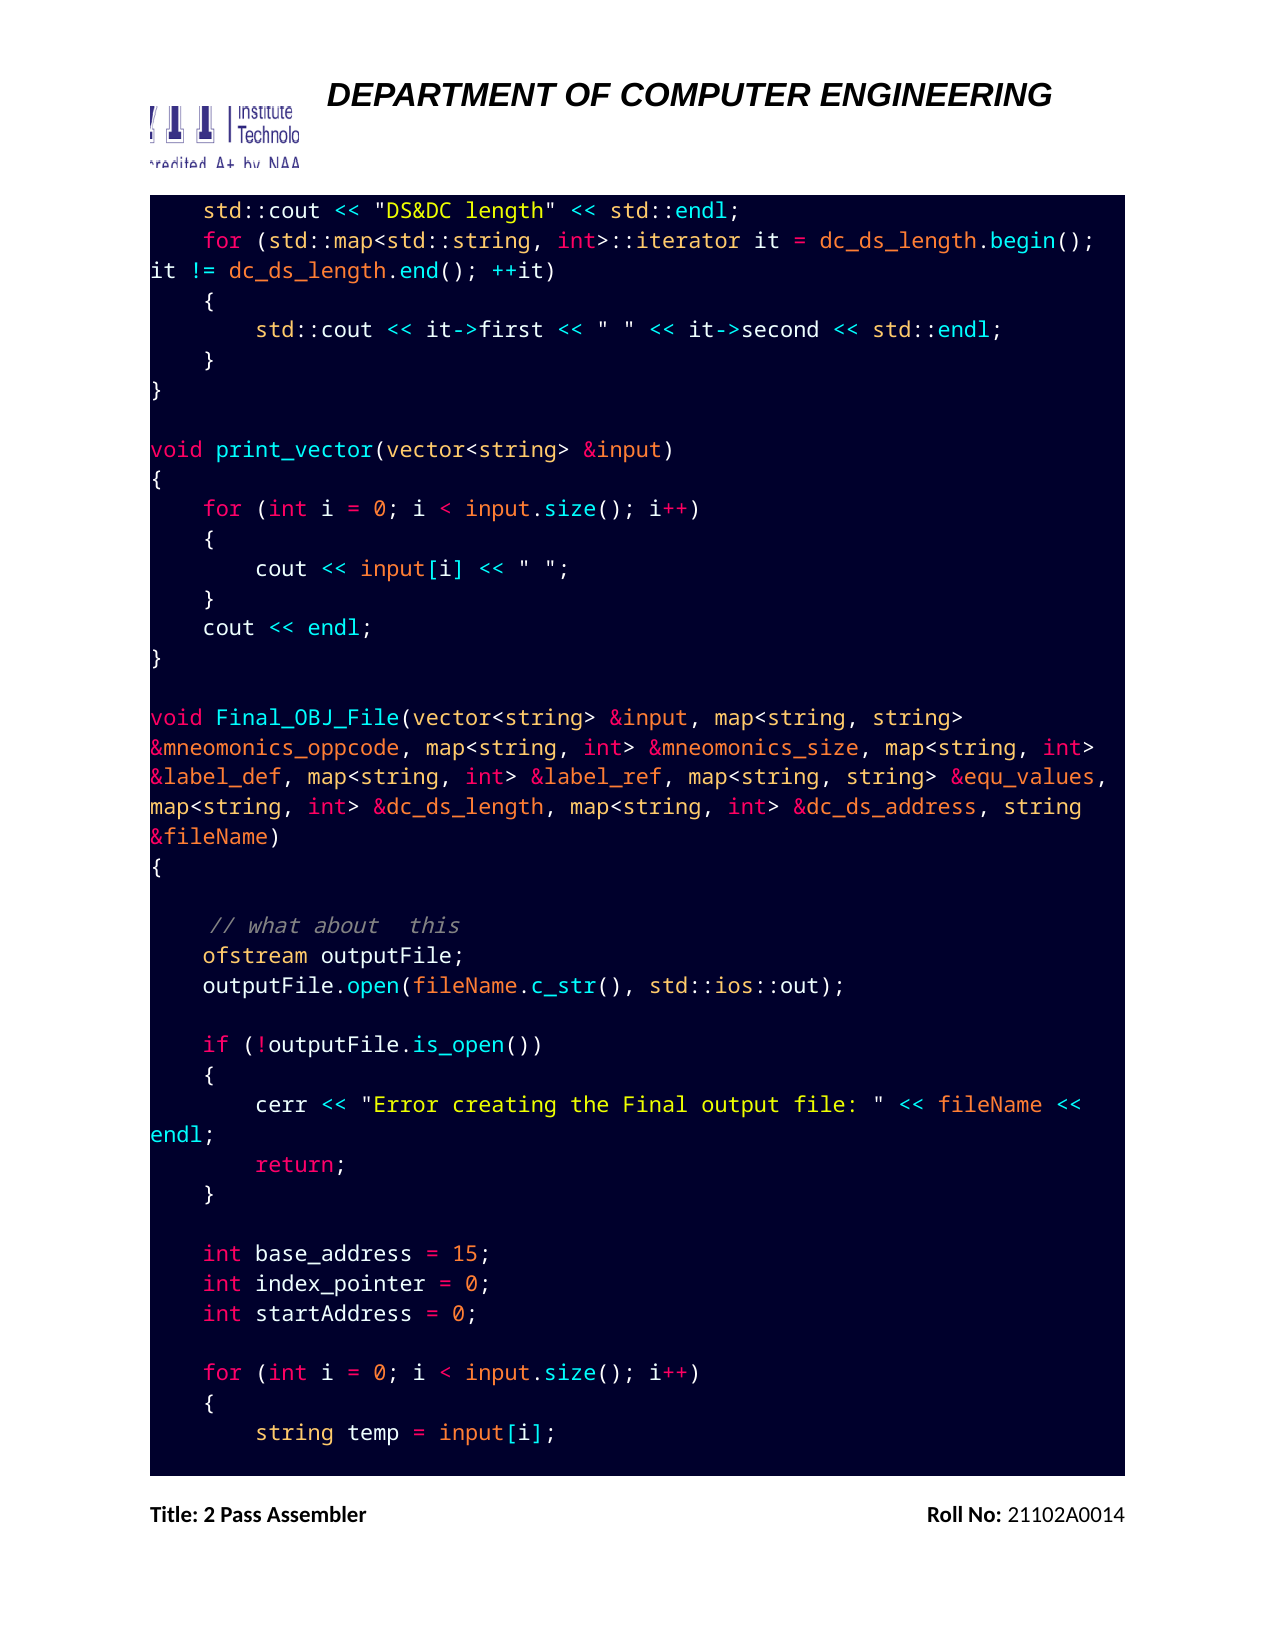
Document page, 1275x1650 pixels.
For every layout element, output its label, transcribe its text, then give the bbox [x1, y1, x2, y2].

text return; [150, 1148, 1125, 1178]
text { [150, 1387, 1125, 1417]
text // what about this [150, 910, 1125, 940]
text { [150, 851, 1125, 880]
text { [150, 523, 1125, 553]
text } [150, 1178, 1125, 1208]
text if (!outputFile.is_open()) [150, 1029, 1125, 1059]
text for (std::map<std::string, int>::iterator it = dc_ds_length.begin(); it != dc_ds_length.end(); ++it) [150, 225, 1125, 284]
text for (int i = 0; i < input.size(); i++) [150, 1357, 1125, 1387]
text int startAddress = 0; [150, 1297, 1125, 1327]
text } [150, 374, 1125, 404]
text string temp = input[i]; [150, 1417, 1125, 1446]
text } [150, 344, 1125, 374]
text int index_pointer = 0; [150, 1268, 1125, 1297]
text cerr << "Error creating the Final output file: " << fileName << endl; [150, 1089, 1125, 1148]
text { [150, 1059, 1125, 1089]
text cout << endl; [150, 612, 1125, 642]
text std::cout << it->first << " " << it->second << std::endl; [150, 314, 1125, 344]
text cout << input[i] << " "; [150, 553, 1125, 582]
text void Final_OBJ_File(vector<string> &input, map<string, string> &mneomonics_oppcode, map<string, int> &mneomonics_size, map<string, int> &label_def, map<string, int> &label_ref, map<string, string> &equ_values, map<string, int> &dc_ds_length, map<string, int> &dc_ds_address, string &fileName) [150, 702, 1125, 851]
text std::cout << "DS&DC length" << std::endl; [150, 195, 1125, 225]
text { [150, 463, 1125, 493]
text } [150, 582, 1125, 612]
text ofstream outputFile; [150, 940, 1125, 970]
text { [150, 284, 1125, 314]
text int base_address = 15; [150, 1238, 1125, 1268]
text } [150, 642, 1125, 672]
text void print_vector(vector<string> &input) [150, 433, 1125, 463]
text outputFile.open(fileName.c_str(), std::ios::out); [150, 970, 1125, 999]
text for (int i = 0; i < input.size(); i++) [150, 493, 1125, 523]
